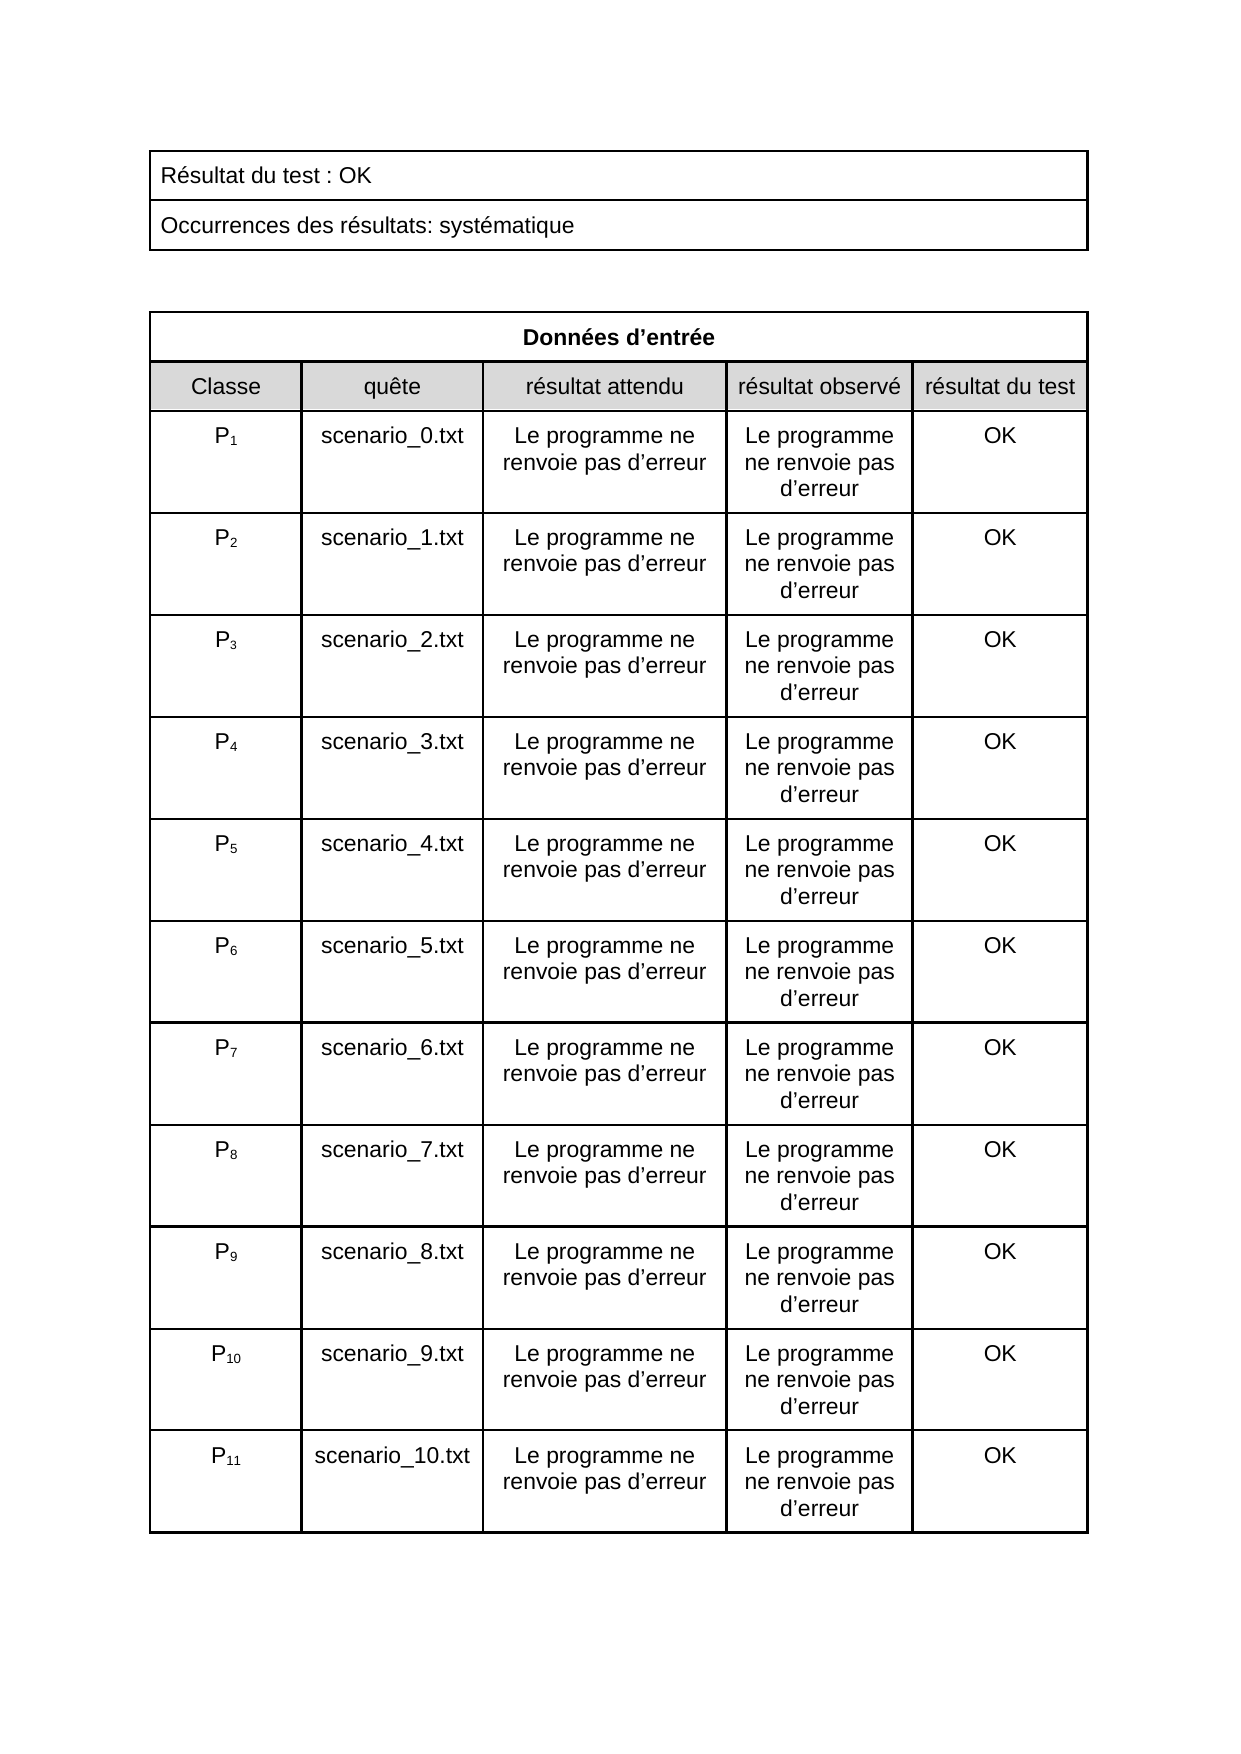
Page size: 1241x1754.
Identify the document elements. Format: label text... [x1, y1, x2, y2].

table_cell Résultat du test : OK [151, 152, 1086, 199]
table_cell OK [914, 922, 1086, 1021]
table_cell résultat du test [914, 363, 1086, 409]
table_cell Le programme ne renvoie pas d’erreur [484, 1228, 725, 1327]
table_cell OK [914, 1126, 1086, 1225]
table_cell Le programme ne renvoie pas d’erreur [728, 820, 911, 919]
table_cell scenario_6.txt [303, 1024, 482, 1123]
table_cell Le programme ne renvoie pas d’erreur [484, 1126, 725, 1225]
table_cell Le programme ne renvoie pas d’erreur [484, 1330, 725, 1429]
table_cell Le programme ne renvoie pas d’erreur [728, 718, 911, 817]
table_cell P6 [151, 922, 300, 1021]
table_cell P5 [151, 820, 300, 919]
table_cell Classe [151, 363, 300, 409]
table_cell OK [914, 820, 1086, 919]
table_cell Le programme ne renvoie pas d’erreur [728, 412, 911, 512]
table_cell OK [914, 1024, 1086, 1123]
table_cell Le programme ne renvoie pas d’erreur [728, 922, 911, 1021]
table_cell Le programme ne renvoie pas d’erreur [484, 1431, 725, 1531]
table_cell scenario_7.txt [303, 1126, 482, 1225]
table_cell OK [914, 514, 1086, 613]
table_cell Le programme ne renvoie pas d’erreur [484, 412, 725, 512]
table_cell Le programme ne renvoie pas d’erreur [484, 514, 725, 613]
table_cell Le programme ne renvoie pas d’erreur [728, 1228, 911, 1327]
table_cell Le programme ne renvoie pas d’erreur [484, 1024, 725, 1123]
table_cell OK [914, 1431, 1086, 1531]
table_cell Occurrences des résultats: systématique [151, 201, 1086, 248]
table_cell P7 [151, 1024, 300, 1123]
table_cell quête [303, 363, 482, 409]
table_cell P11 [151, 1431, 300, 1531]
table_cell OK [914, 718, 1086, 817]
table_cell P3 [151, 616, 300, 716]
table_cell OK [914, 616, 1086, 716]
table_cell scenario_0.txt [303, 412, 482, 512]
table_cell Le programme ne renvoie pas d’erreur [484, 820, 725, 919]
table_cell Le programme ne renvoie pas d’erreur [484, 922, 725, 1021]
table_cell P10 [151, 1330, 300, 1429]
table_cell P8 [151, 1126, 300, 1225]
table_cell Le programme ne renvoie pas d’erreur [728, 1330, 911, 1429]
table_cell scenario_5.txt [303, 922, 482, 1021]
table_cell Le programme ne renvoie pas d’erreur [484, 718, 725, 817]
table_cell scenario_3.txt [303, 718, 482, 817]
table_header Données d’entrée [151, 313, 1086, 360]
table_cell scenario_1.txt [303, 514, 482, 613]
table_cell OK [914, 1330, 1086, 1429]
table_cell scenario_8.txt [303, 1228, 482, 1327]
table_cell scenario_2.txt [303, 616, 482, 716]
table_cell P4 [151, 718, 300, 817]
table_cell Le programme ne renvoie pas d’erreur [484, 616, 725, 716]
table_cell Le programme ne renvoie pas d’erreur [728, 514, 911, 613]
table_cell OK [914, 1228, 1086, 1327]
table_cell scenario_9.txt [303, 1330, 482, 1429]
table_cell Le programme ne renvoie pas d’erreur [728, 1024, 911, 1123]
table_cell scenario_10.txt [303, 1431, 482, 1531]
table_cell Le programme ne renvoie pas d’erreur [728, 1126, 911, 1225]
table_cell scenario_4.txt [303, 820, 482, 919]
table_cell P9 [151, 1228, 300, 1327]
table_cell résultat attendu [484, 363, 725, 409]
table_cell OK [914, 412, 1086, 512]
table_cell résultat observé [728, 363, 911, 409]
table_cell Le programme ne renvoie pas d’erreur [728, 616, 911, 716]
table_cell Le programme ne renvoie pas d’erreur [728, 1431, 911, 1531]
table_cell P1 [151, 412, 300, 512]
table_cell P2 [151, 514, 300, 613]
